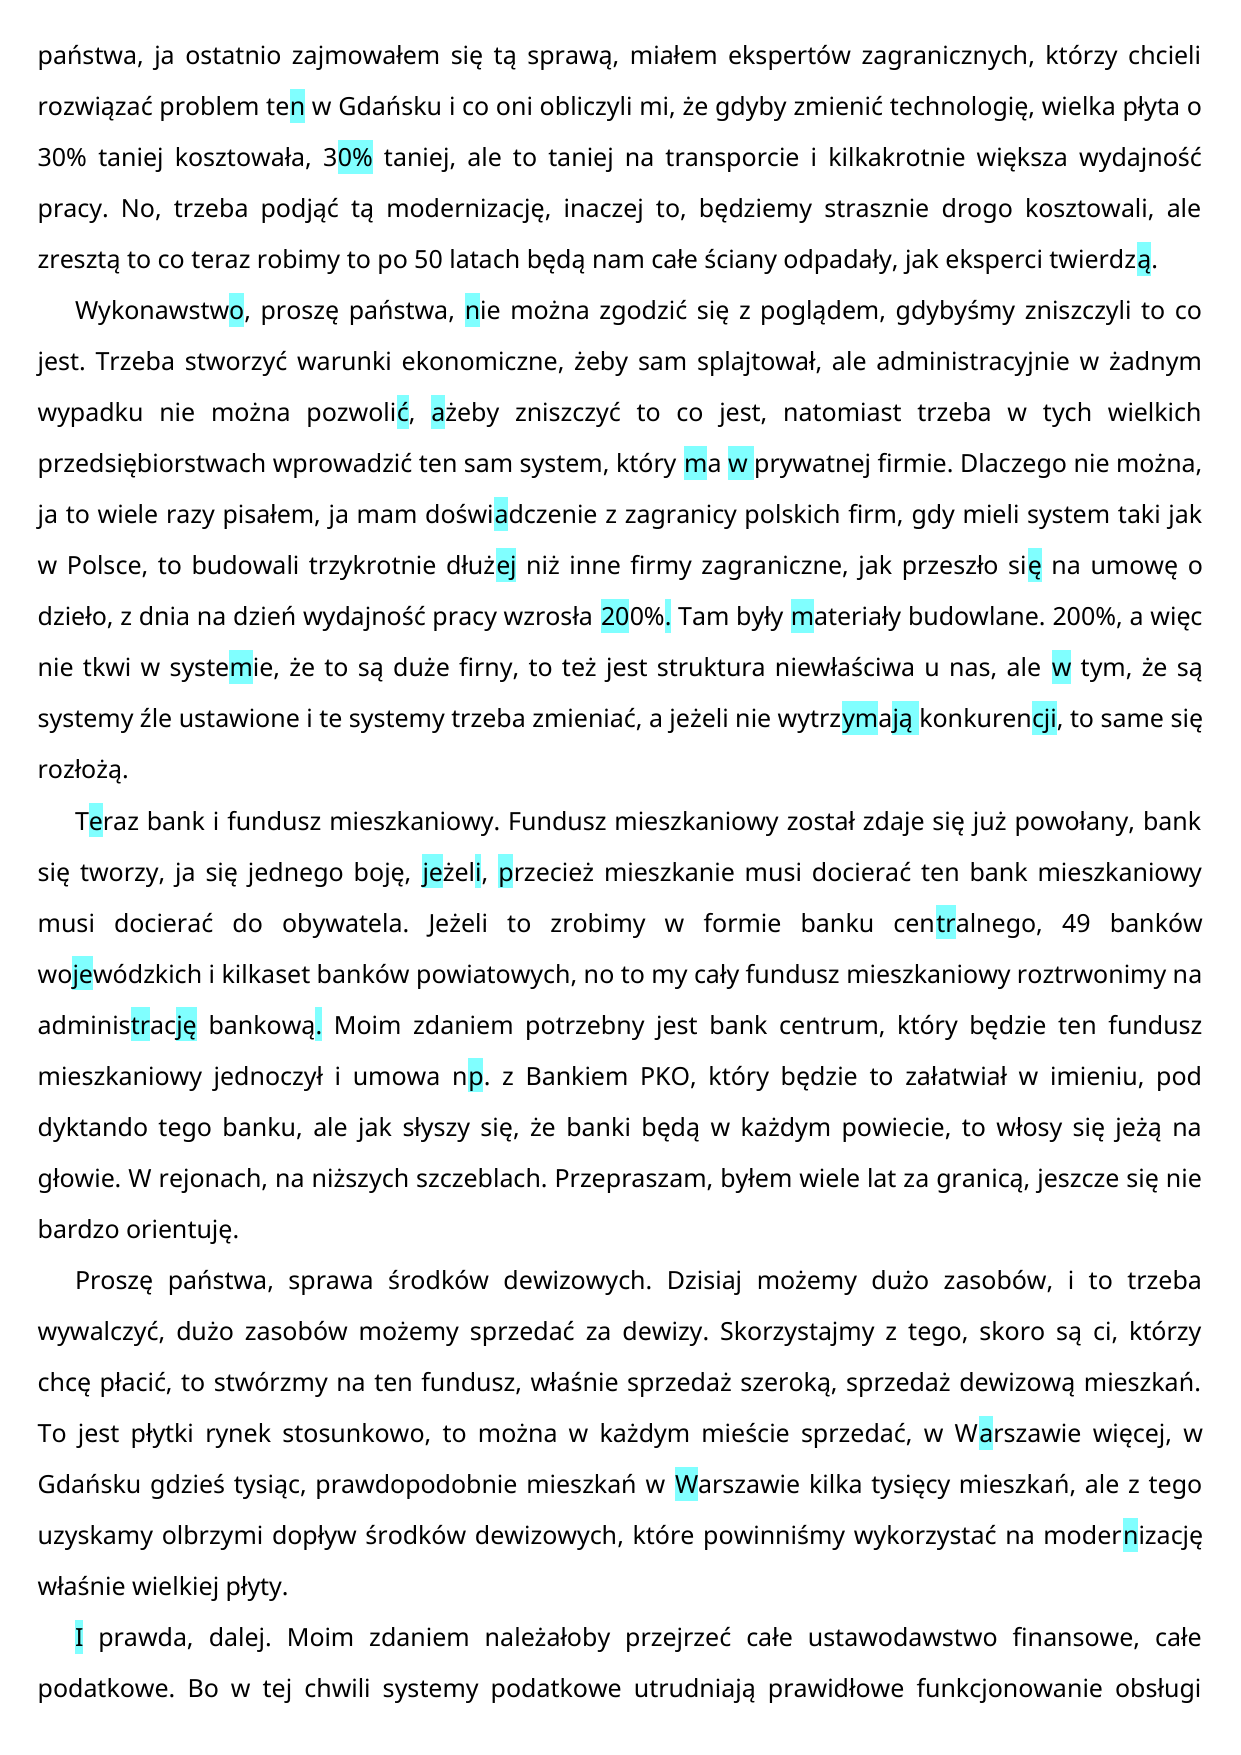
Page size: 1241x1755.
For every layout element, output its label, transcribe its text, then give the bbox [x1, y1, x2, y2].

text I prawda, dalej. Moim zdaniem należałoby przejrzeć całe ustawodawstwo finansowe, całe podatkowe. Bo w tej chwili systemy podatkowe utrudniają prawidłowe funkcjonowanie obsługi [37, 1620, 1203, 1705]
text Proszę państwa, sprawa środków dewizowych. Dzisiaj możemy dużo zasobów, i to trzeba wywalczyć, dużo zasobów możemy sprzedać za dewizy. Skorzystajmy z tego, skoro są ci, którzy chcę płacić, to stwórzmy na ten fundusz, właśnie sprzedaż szeroką, sprzedaż dewizową mieszkań. To jest płytki rynek stosunkowo, to można w każdym mieście sprzedać, w Warszawie więcej, w Gdańsku gdzieś tysiąc, prawdopodobnie mieszkań w Warszawie kilka tysięcy mieszkań, ale z tego uzyskamy olbrzymi dopływ środków dewizowych, które powinniśmy wykorzystać na modernizację właśnie wielkiej płyty. [37, 1262, 1203, 1603]
text Teraz bank i fundusz mieszkaniowy. Fundusz mieszkaniowy został zdaje się już powołany, bank się tworzy, ja się jednego boję, jeżeli, przecież mieszkanie musi docierać ten bank mieszkaniowy musi docierać do obywatela. Jeżeli to zrobimy w formie banku centralnego, 49 banków wojewódzkich i kilkaset banków powiatowych, no to my cały fundusz mieszkaniowy roztrwonimy na administrację bankową. Moim zdaniem potrzebny jest bank centrum, który będzie ten fundusz mieszkaniowy jednoczył i umowa np. z Bankiem PKO, który będzie to załatwiał w imieniu, pod dyktando tego banku, ale jak słyszy się, że banki będą w każdym powiecie, to włosy się jeżą na głowie. W rejonach, na niższych szczeblach. Przepraszam, byłem wiele lat za granicą, jeszcze się nie bardzo orientuję. [37, 803, 1203, 1246]
text państwa, ja ostatnio zajmowałem się tą sprawą, miałem ekspertów zagranicznych, którzy chcieli rozwiązać problem ten w Gdańsku i co oni obliczyli mi, że gdyby zmienić technologię, wielka płyta o 30% taniej kosztowała, 30% taniej, ale to taniej na transporcie i kilkakrotnie większa wydajność pracy. No, trzeba podjąć tą modernizację, inaczej to, będziemy strasznie drogo kosztowali, ale zresztą to co teraz robimy to po 50 latach będą nam całe ściany odpadały, jak eksperci twierdzą. [37, 37, 1203, 276]
text Wykonawstwo, proszę państwa, nie można zgodzić się z poglądem, gdybyśmy zniszczyli to co jest. Trzeba stworzyć warunki ekonomiczne, żeby sam splajtował, ale administracyjnie w żadnym wypadku nie można pozwolić, ażeby zniszczyć to co jest, natomiast trzeba w tych wielkich przedsiębiorstwach wprowadzić ten sam system, który ma w prywatnej firmie. Dlaczego nie można, ja to wiele razy pisałem, ja mam doświadczenie z zagranicy polskich firm, gdy mieli system taki jak w Polsce, to budowali trzykrotnie dłużej niż inne firmy zagraniczne, jak przeszło się na umowę o dzieło, z dnia na dzień wydajność pracy wzrosła 200%. Tam były materiały budowlane. 200%, a więc nie tkwi w systemie, że to są duże firny, to też jest struktura niewłaściwa u nas, ale w tym, że są systemy źle ustawione i te systemy trzeba zmieniać, a jeżeli nie wytrzymają konkurencji, to same się rozłożą. [37, 293, 1203, 786]
